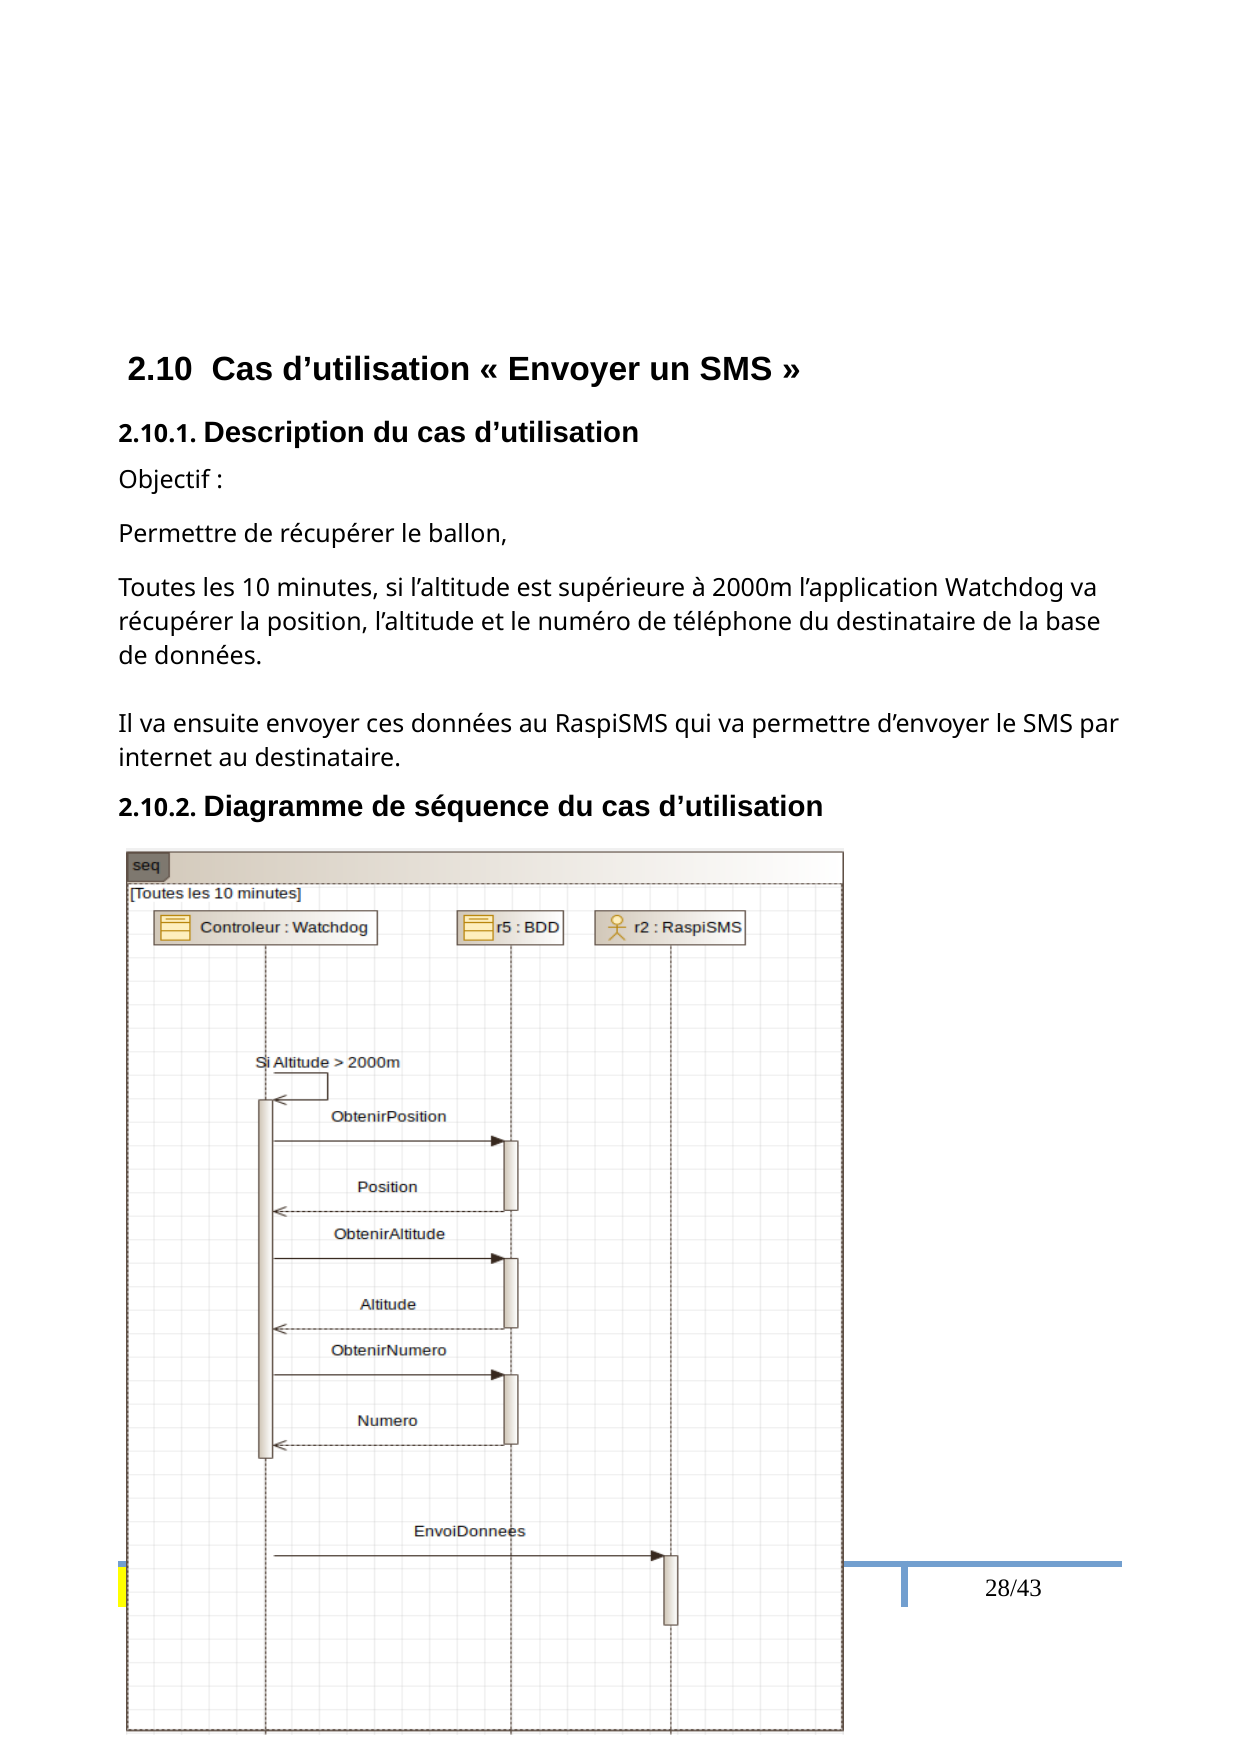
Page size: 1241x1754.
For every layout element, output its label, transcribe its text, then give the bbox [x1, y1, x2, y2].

subtitle Description du cas d’utilisation [118, 415, 1122, 449]
subtitle Cas d’utilisation « Envoyer un SMS » [118, 349, 1122, 388]
text Permettre de récupérer le ballon, [118, 516, 1122, 550]
picture [126, 848, 844, 1735]
text Objectif : [118, 462, 1122, 496]
text Toutes les 10 minutes, si l’altitude est supérieure à 2000m l’application Watchdog va récupérer la position, l’altitude et le numéro de téléphone du destinataire de la base de données. [118, 569, 1122, 672]
subtitle Diagramme de séquence du cas d’utilisation [118, 788, 1122, 823]
text Il va ensuite envoyer ces données au RaspiSMS qui va permettre d’envoyer le SMS par internet au destinataire. [118, 706, 1122, 774]
